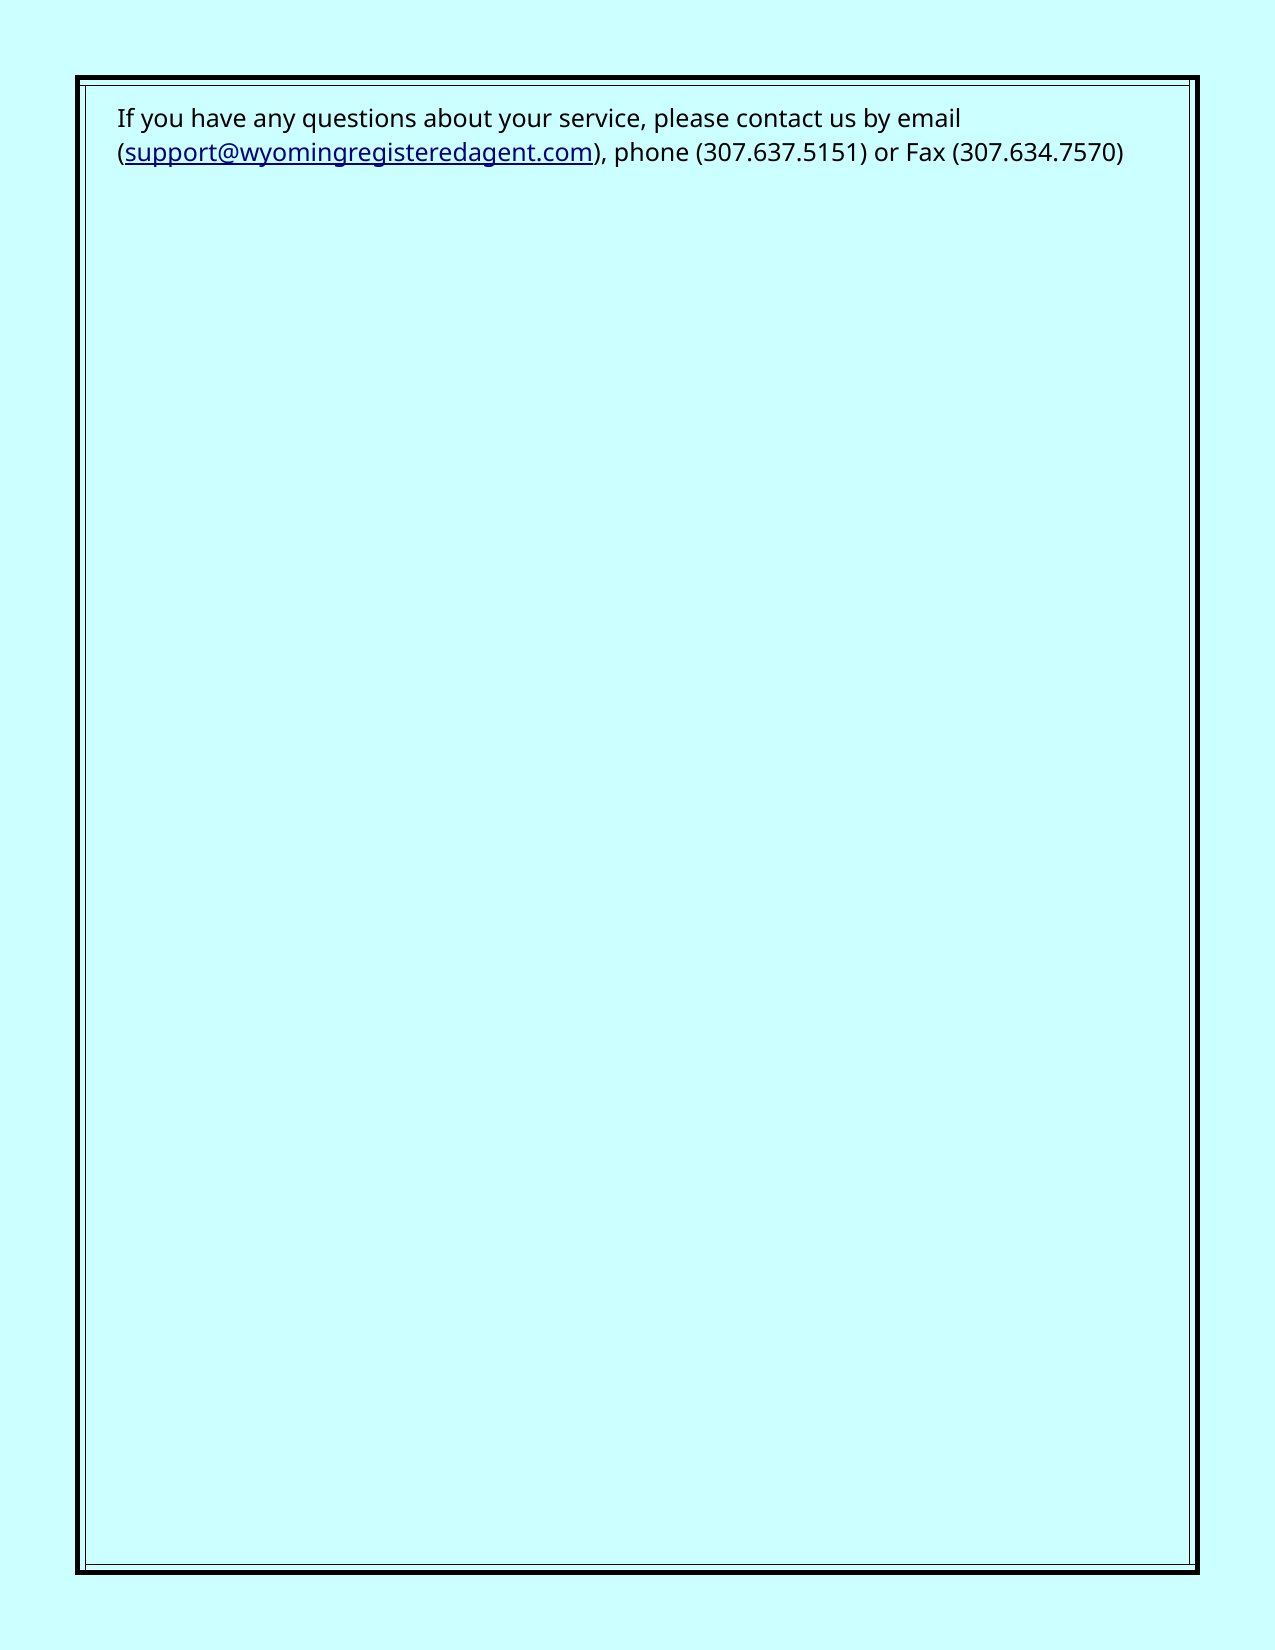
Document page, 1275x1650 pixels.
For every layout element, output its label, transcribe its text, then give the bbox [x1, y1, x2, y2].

text If you have any questions about your service, please contact us by email (support@wyomingregisteredagent.com), phone (307.637.5151) or Fax (307.634.7570) [117, 101, 1174, 169]
